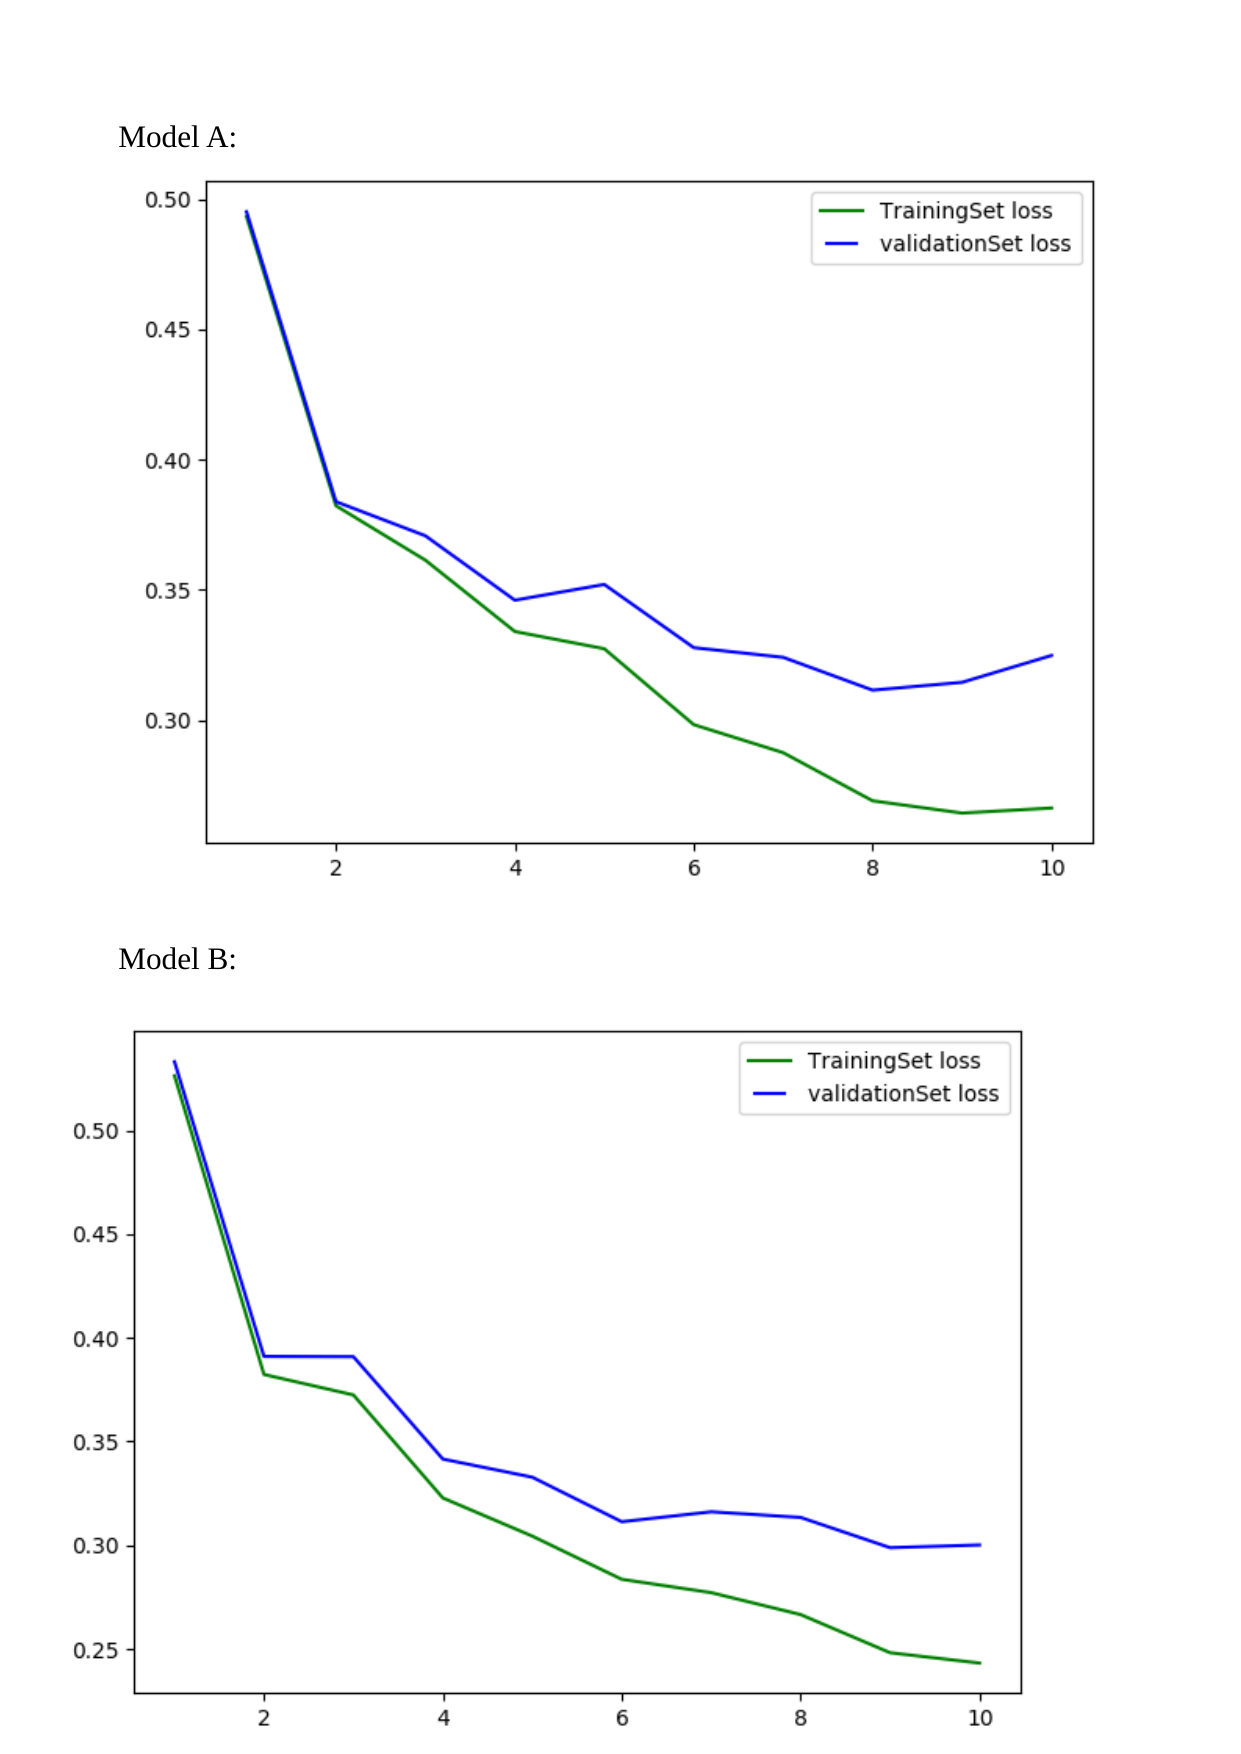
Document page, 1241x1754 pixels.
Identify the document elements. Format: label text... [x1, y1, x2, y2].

picture [48, 1003, 1049, 1754]
text Model B: [118, 940, 1122, 976]
picture [120, 154, 1121, 904]
text Model A: [118, 118, 1122, 154]
